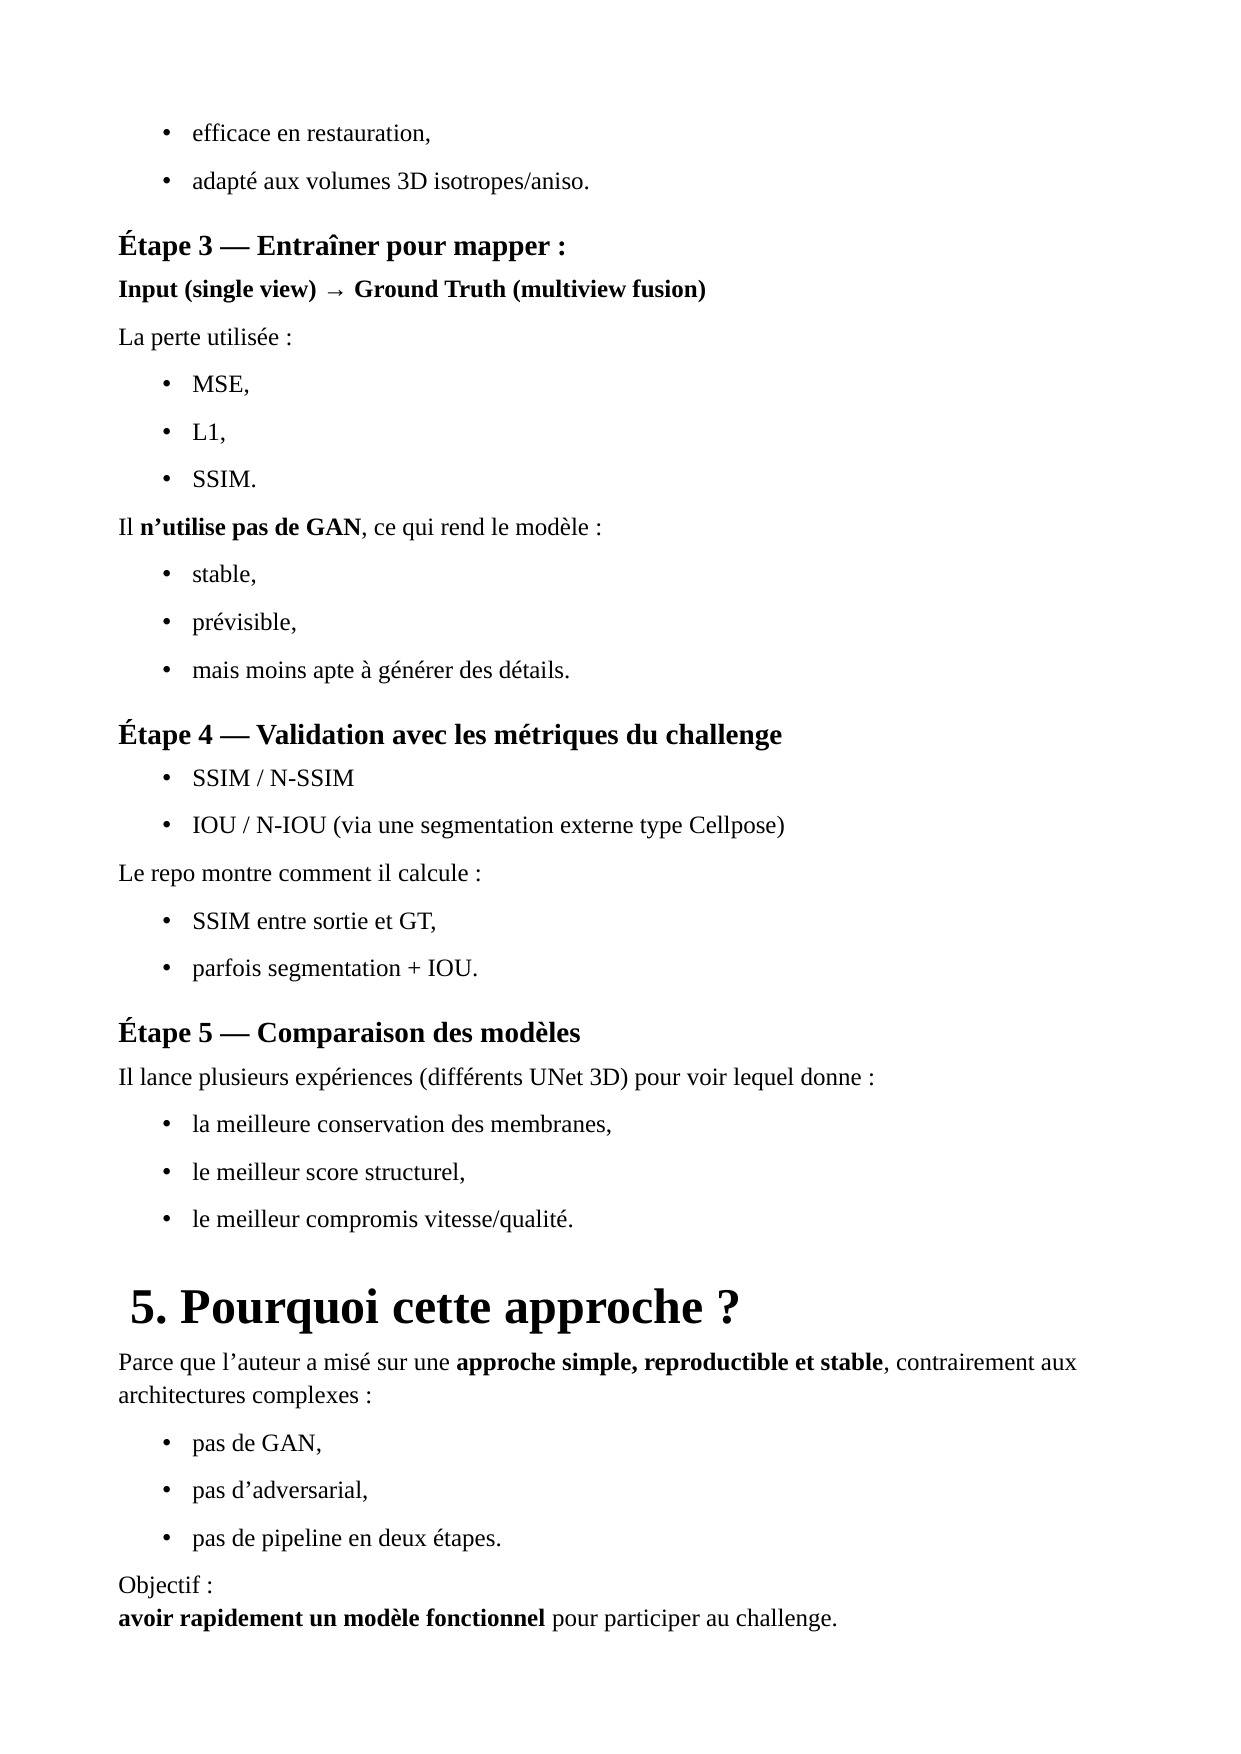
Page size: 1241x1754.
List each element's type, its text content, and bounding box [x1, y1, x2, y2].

list SSIM. [162, 464, 1122, 493]
list mais moins apte à générer des détails. [162, 655, 1122, 683]
list efficace en restauration, [162, 118, 1122, 147]
text La perte utilisée : [118, 322, 1122, 350]
list prévisible, [162, 607, 1122, 636]
list la meilleure conservation des membranes, [162, 1109, 1122, 1138]
list IOU / N-IOU (via une segmentation externe type Cellpose) [162, 811, 1122, 839]
list MSE, [162, 369, 1122, 398]
list pas de pipeline en deux étapes. [162, 1523, 1122, 1552]
subtitle Étape 5 — Comparaison des modèles [118, 1016, 1122, 1049]
subtitle Étape 3 — Entraîner pour mapper : [118, 228, 1122, 261]
list pas d’adversarial, [162, 1475, 1122, 1504]
list L1, [162, 417, 1122, 446]
text Input (single view) → Ground Truth (multiview fusion) [118, 274, 1122, 303]
list pas de GAN, [162, 1428, 1122, 1456]
list adapté aux volumes 3D isotropes/aniso. [162, 166, 1122, 194]
text Parce que l’auteur a misé sur une approche simple, reproductible et stable, contrairement aux architectures complexes : [118, 1347, 1122, 1409]
text Le repo montre comment il calcule : [118, 858, 1122, 887]
list le meilleur compromis vitesse/qualité. [162, 1204, 1122, 1233]
subtitle Étape 4 — Validation avec les métriques du challenge [118, 717, 1122, 751]
text Il lance plusieurs expériences (différents UNet 3D) pour voir lequel donne : [118, 1062, 1122, 1090]
list parfois segmentation + IOU. [162, 953, 1122, 982]
text Objectif : avoir rapidement un modèle fonctionnel pour participer au challenge. [118, 1571, 1122, 1632]
subtitle 5. Pourquoi cette approche ? [118, 1277, 1122, 1334]
list SSIM / N-SSIM [162, 763, 1122, 792]
text Il n’utilise pas de GAN, ce qui rend le modèle : [118, 512, 1122, 541]
list stable, [162, 559, 1122, 588]
list SSIM entre sortie et GT, [162, 906, 1122, 934]
list le meilleur score structurel, [162, 1157, 1122, 1186]
